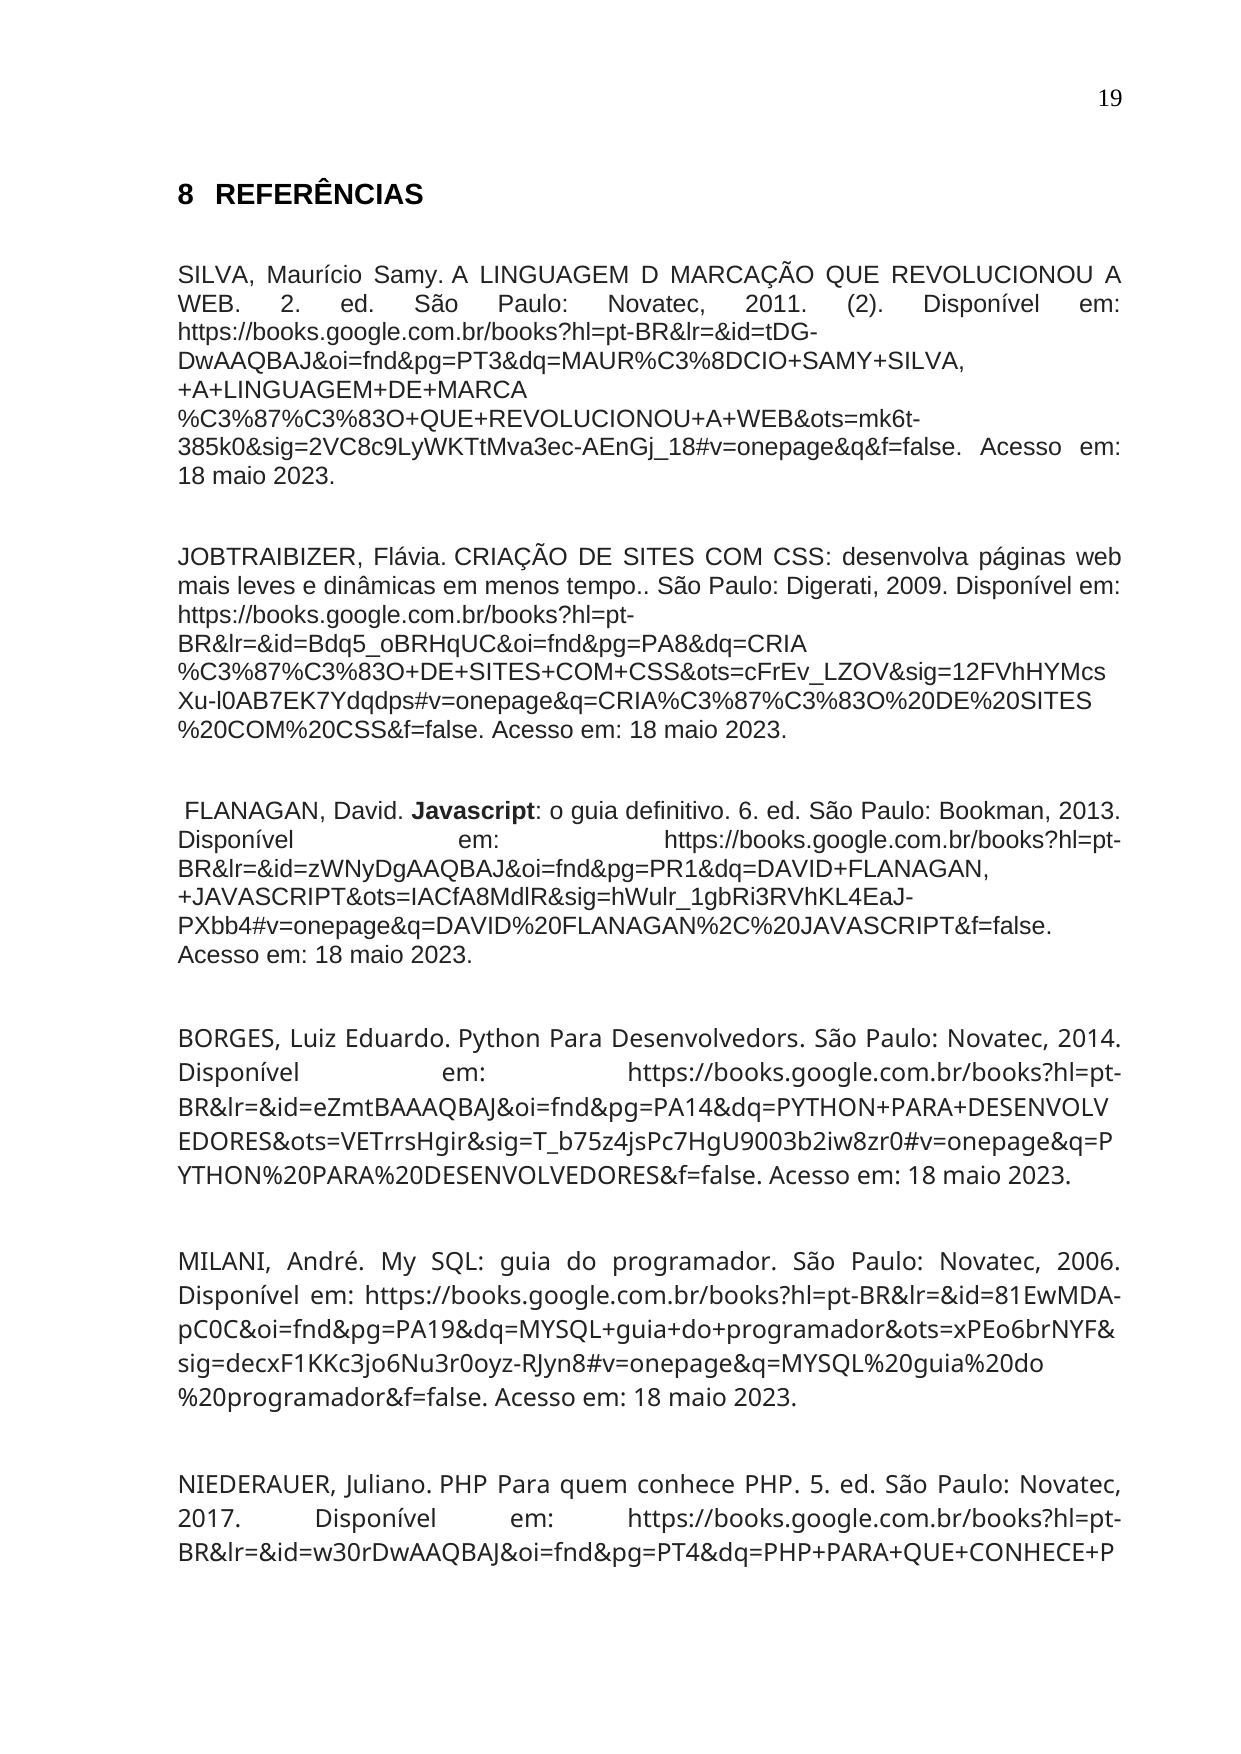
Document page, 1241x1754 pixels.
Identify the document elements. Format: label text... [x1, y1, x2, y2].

text NIEDERAUER, Juliano. PHP Para quem conhece PHP. 5. ed. São Paulo: Novatec, 2017. Disponível em: https://books.google.com.br/books?hl=pt-BR&lr=&id=w30rDwAAQBAJ&oi=fnd&pg=PT4&dq=PHP+PARA+QUE+CONHECE+P [177, 1467, 1122, 1569]
text FLANAGAN, David. Javascript: o guia definitivo. 6. ed. São Paulo: Bookman, 2013. Disponível em: https://books.google.com.br/books?hl=pt-BR&lr=&id=zWNyDgAAQBAJ&oi=fnd&pg=PR1&dq=DAVID+FLANAGAN,+JAVASCRIPT&ots=IACfA8MdlR&sig=hWulr_1gbRi3RVhKL4EaJ-PXbb4#v=onepage&q=DAVID%20FLANAGAN%2C%20JAVASCRIPT&f=false. Acesso em: 18 maio 2023. [177, 796, 1122, 968]
text SILVA, Maurício Samy. A LINGUAGEM D MARCAÇÃO QUE REVOLUCIONOU A WEB. 2. ed. São Paulo: Novatec, 2011. (2). Disponível em: https://books.google.com.br/books?hl=pt-BR&lr=&id=tDG-DwAAQBAJ&oi=fnd&pg=PT3&dq=MAUR%C3%8DCIO+SAMY+SILVA,+A+LINGUAGEM+DE+MARCA%C3%87%C3%83O+QUE+REVOLUCIONOU+A+WEB&ots=mk6t-385k0&sig=2VC8c9LyWKTtMva3ec-AEnGj_18#v=onepage&q&f=false. Acesso em: 18 maio 2023. [177, 260, 1122, 490]
text JOBTRAIBIZER, Flávia. CRIAÇÃO DE SITES COM CSS: desenvolva páginas web mais leves e dinâmicas em menos tempo.. São Paulo: Digerati, 2009. Disponível em: https://books.google.com.br/books?hl=pt-BR&lr=&id=Bdq5_oBRHqUC&oi=fnd&pg=PA8&dq=CRIA%C3%87%C3%83O+DE+SITES+COM+CSS&ots=cFrEv_LZOV&sig=12FVhHYMcsXu-l0AB7EK7Ydqdps#v=onepage&q=CRIA%C3%87%C3%83O%20DE%20SITES%20COM%20CSS&f=false. Acesso em: 18 maio 2023. [177, 542, 1122, 743]
text MILANI, André. My SQL: guia do programador. São Paulo: Novatec, 2006. Disponível em: https://books.google.com.br/books?hl=pt-BR&lr=&id=81EwMDA-pC0C&oi=fnd&pg=PA19&dq=MYSQL+guia+do+programador&ots=xPEo6brNYF&sig=decxF1KKc3jo6Nu3r0oyz-RJyn8#v=onepage&q=MYSQL%20guia%20do%20programador&f=false. Acesso em: 18 maio 2023. [177, 1244, 1122, 1414]
text BORGES, Luiz Eduardo. Python Para Desenvolvedors. São Paulo: Novatec, 2014. Disponível em: https://books.google.com.br/books?hl=pt-BR&lr=&id=eZmtBAAAQBAJ&oi=fnd&pg=PA14&dq=PYTHON+PARA+DESENVOLVEDORES&ots=VETrrsHgir&sig=T_b75z4jsPc7HgU9003b2iw8zr0#v=onepage&q=PYTHON%20PARA%20DESENVOLVEDORES&f=false. Acesso em: 18 maio 2023. [177, 1021, 1122, 1191]
subtitle REFERÊNCIAS [177, 177, 1122, 211]
